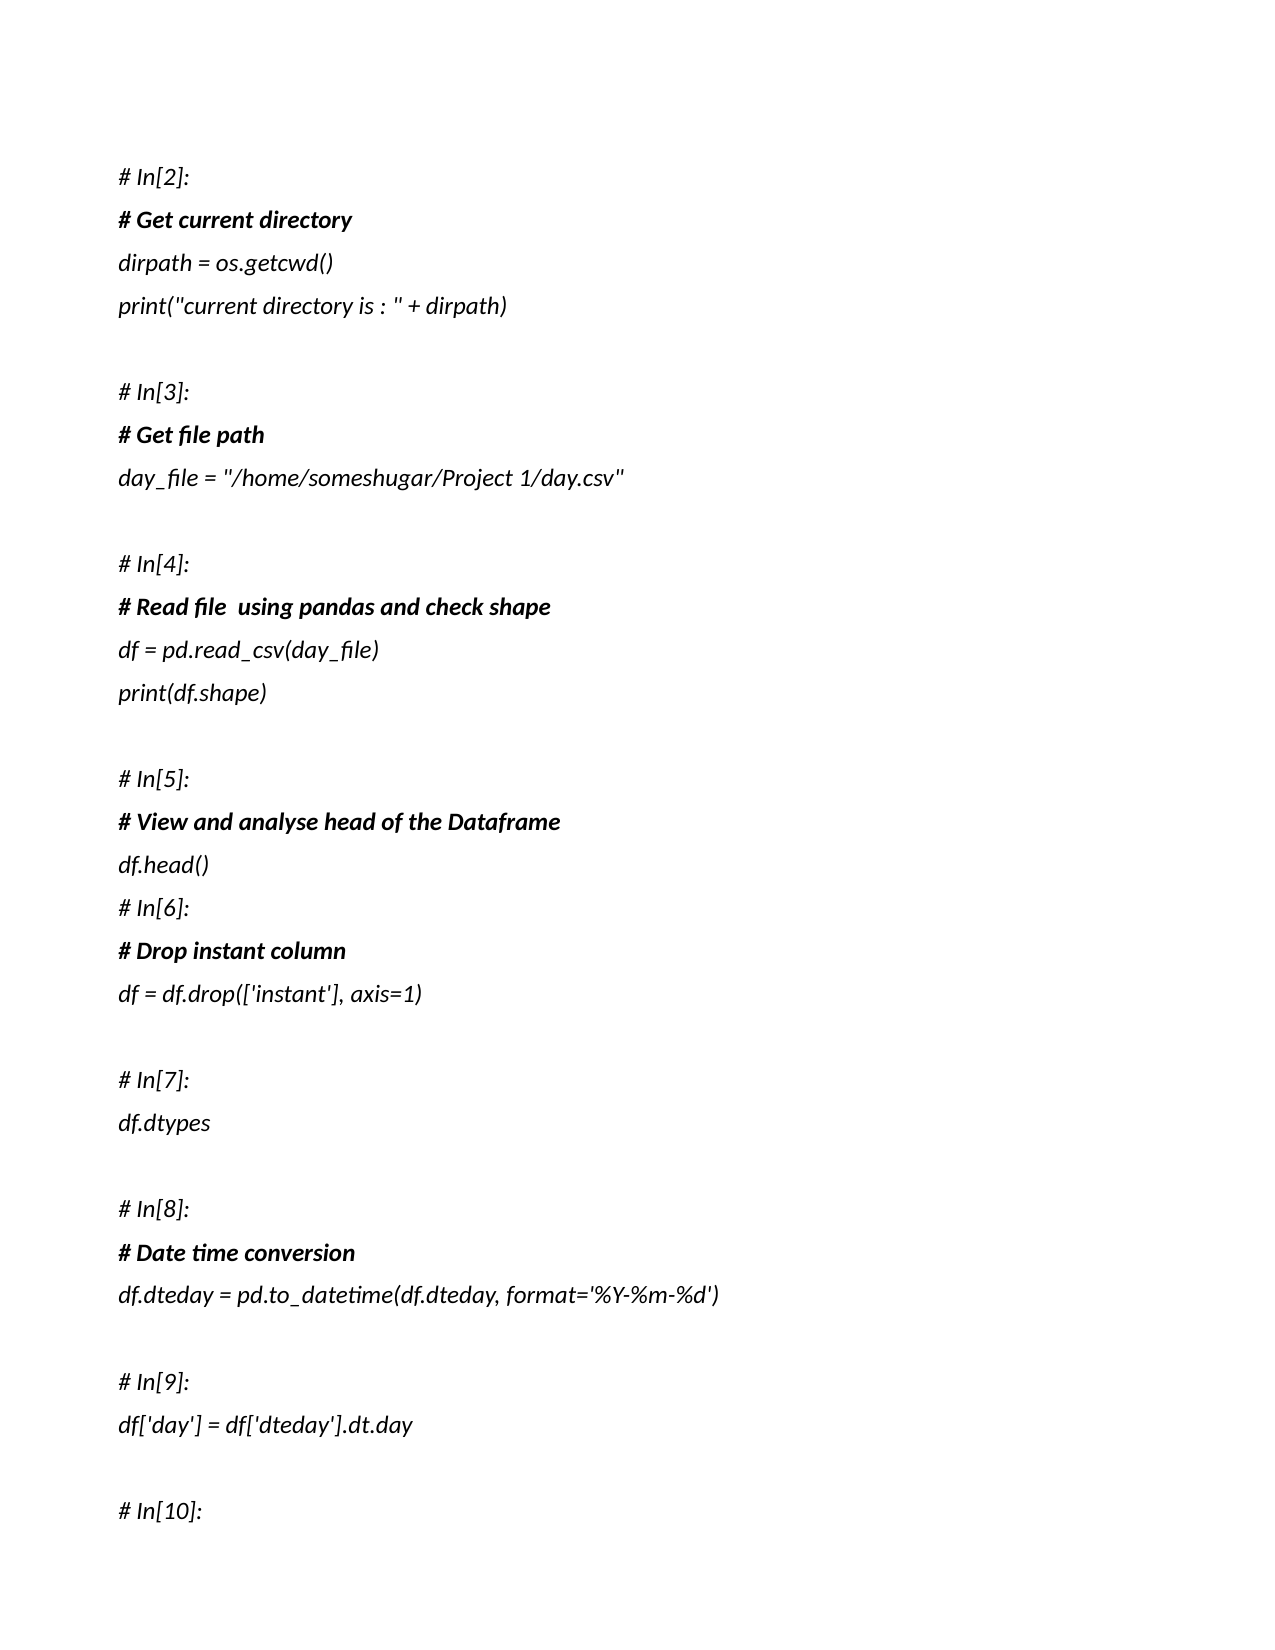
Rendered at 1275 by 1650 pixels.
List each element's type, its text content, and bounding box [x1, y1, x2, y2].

text df = pd.read_csv(day_file) [118, 634, 1157, 665]
text # Drop instant column [118, 936, 1157, 966]
text df = df.drop(['instant'], axis=1) [118, 978, 1157, 1009]
text # In[2]: [118, 161, 1157, 192]
text # In[10]: [118, 1495, 1157, 1525]
text # Get current directory [118, 204, 1157, 235]
text # In[6]: [118, 892, 1157, 923]
text print(df.shape) [118, 677, 1157, 708]
text # View and analyse head of the Dataframe [118, 806, 1157, 837]
text df.dtypes [118, 1108, 1157, 1138]
text # In[8]: [118, 1194, 1157, 1224]
text # In[7]: [118, 1064, 1157, 1095]
text day_file = "/home/someshugar/Project 1/day.csv" [118, 462, 1157, 493]
text # Read file using pandas and check shape [118, 591, 1157, 622]
text # In[9]: [118, 1366, 1157, 1396]
text print("current directory is : " + dirpath) [118, 290, 1157, 321]
text dirpath = os.getcwd() [118, 247, 1157, 278]
text # Get file path [118, 419, 1157, 450]
text df.dteday = pd.to_datetime(df.dteday, format='%Y-%m-%d') [118, 1280, 1157, 1310]
text # In[3]: [118, 376, 1157, 407]
text # In[4]: [118, 548, 1157, 579]
text df['day'] = df['dteday'].dt.day [118, 1409, 1157, 1439]
text # Date time conversion [118, 1237, 1157, 1267]
text df.head() [118, 849, 1157, 880]
text # In[5]: [118, 763, 1157, 794]
